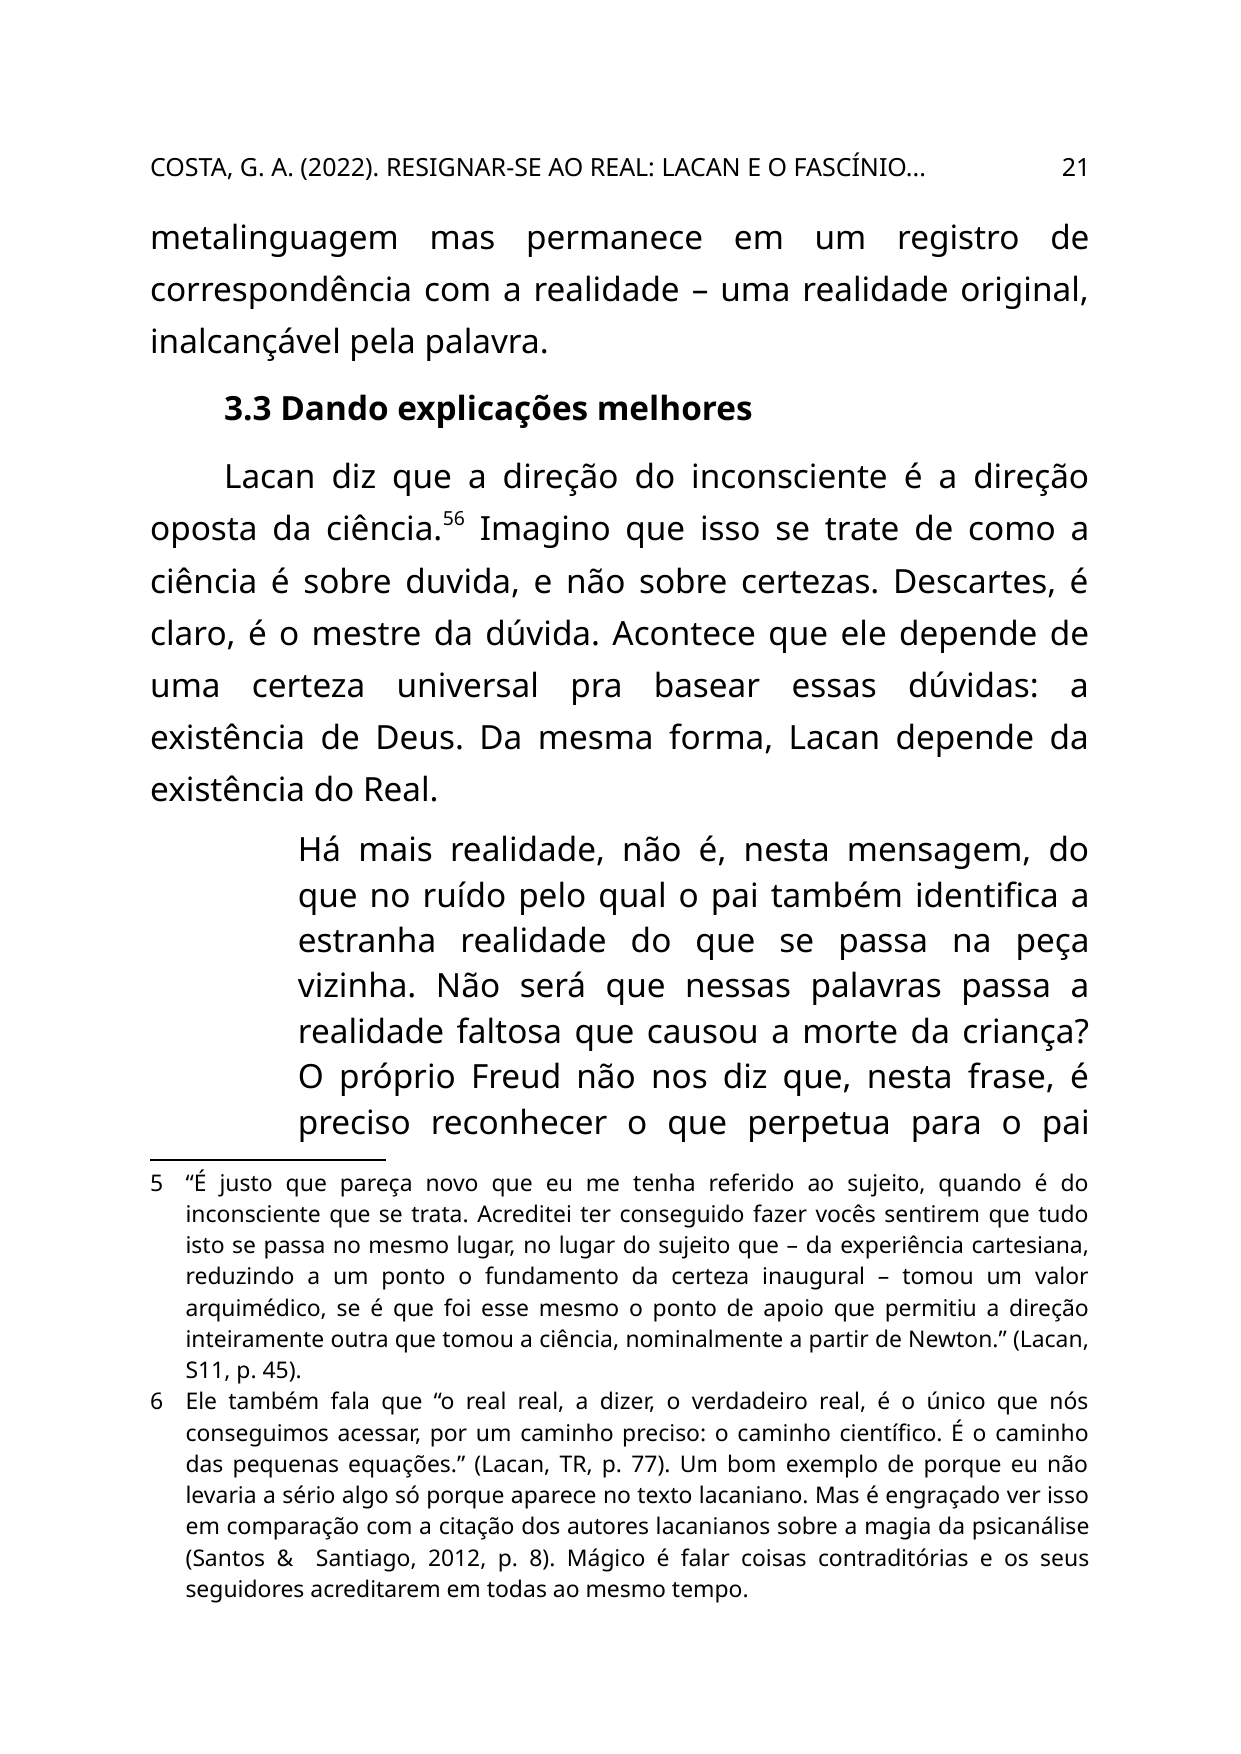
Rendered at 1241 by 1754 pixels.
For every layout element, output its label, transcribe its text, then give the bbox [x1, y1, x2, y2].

text “É justo que pareça novo que eu me tenha referido ao sujeito, quando é do inconsciente que se trata. Acreditei ter conseguido fazer vocês sentirem que tudo isto se passa no mesmo lugar, no lugar do sujeito que – da experiência cartesiana, reduzindo a um ponto o fundamento da certeza inaugural – tomou um valor arquimédico, se é que foi esse mesmo o ponto de apoio que permitiu a direção inteiramente outra que tomou a ciência, nominalmente a partir de Newton.” (Lacan, S11, p. 45). [150, 1166, 1090, 1385]
subtitle 3.3 Dando explicações melhores [150, 385, 1090, 430]
text Há mais realidade, não é, nesta mensagem, do que no ruído pelo qual o pai também identifica a estranha realidade do que se passa na peça vizinha. Não será que nessas palavras passa a realidade faltosa que causou a morte da criança? O próprio Freud não nos diz que, nesta frase, é preciso reconhecer o que perpetua para o pai [298, 826, 1090, 1144]
text metalinguagem mas permanece em um registro de correspondência com a realidade – uma realidade original, inalcançável pela palavra. [150, 213, 1090, 363]
text Lacan diz que a direção do inconsciente é a direção oposta da ciência. Imagino que isso se trate de como a ciência é sobre duvida, e não sobre certezas. Descartes, é claro, é o mestre da dúvida. Acontece que ele depende de uma certeza universal pra basear essas dúvidas: a existência de Deus. Da mesma forma, Lacan depende da existência do Real. [150, 453, 1090, 812]
text Ele também fala que “o real real, a dizer, o verdadeiro real, é o único que nós conseguimos acessar, por um caminho preciso: o caminho científico. É o caminho das pequenas equações.” (Lacan, TR, p. 77). Um bom exemplo de porque eu não levaria a sério algo só porque aparece no texto lacaniano. Mas é engraçado ver isso em comparação com a citação dos autores lacanianos sobre a magia da psicanálise (Santos & Santiago, 2012, p. 8). Mágico é falar coisas contraditórias e os seus seguidores acreditarem em todas ao mesmo tempo. [150, 1385, 1090, 1604]
